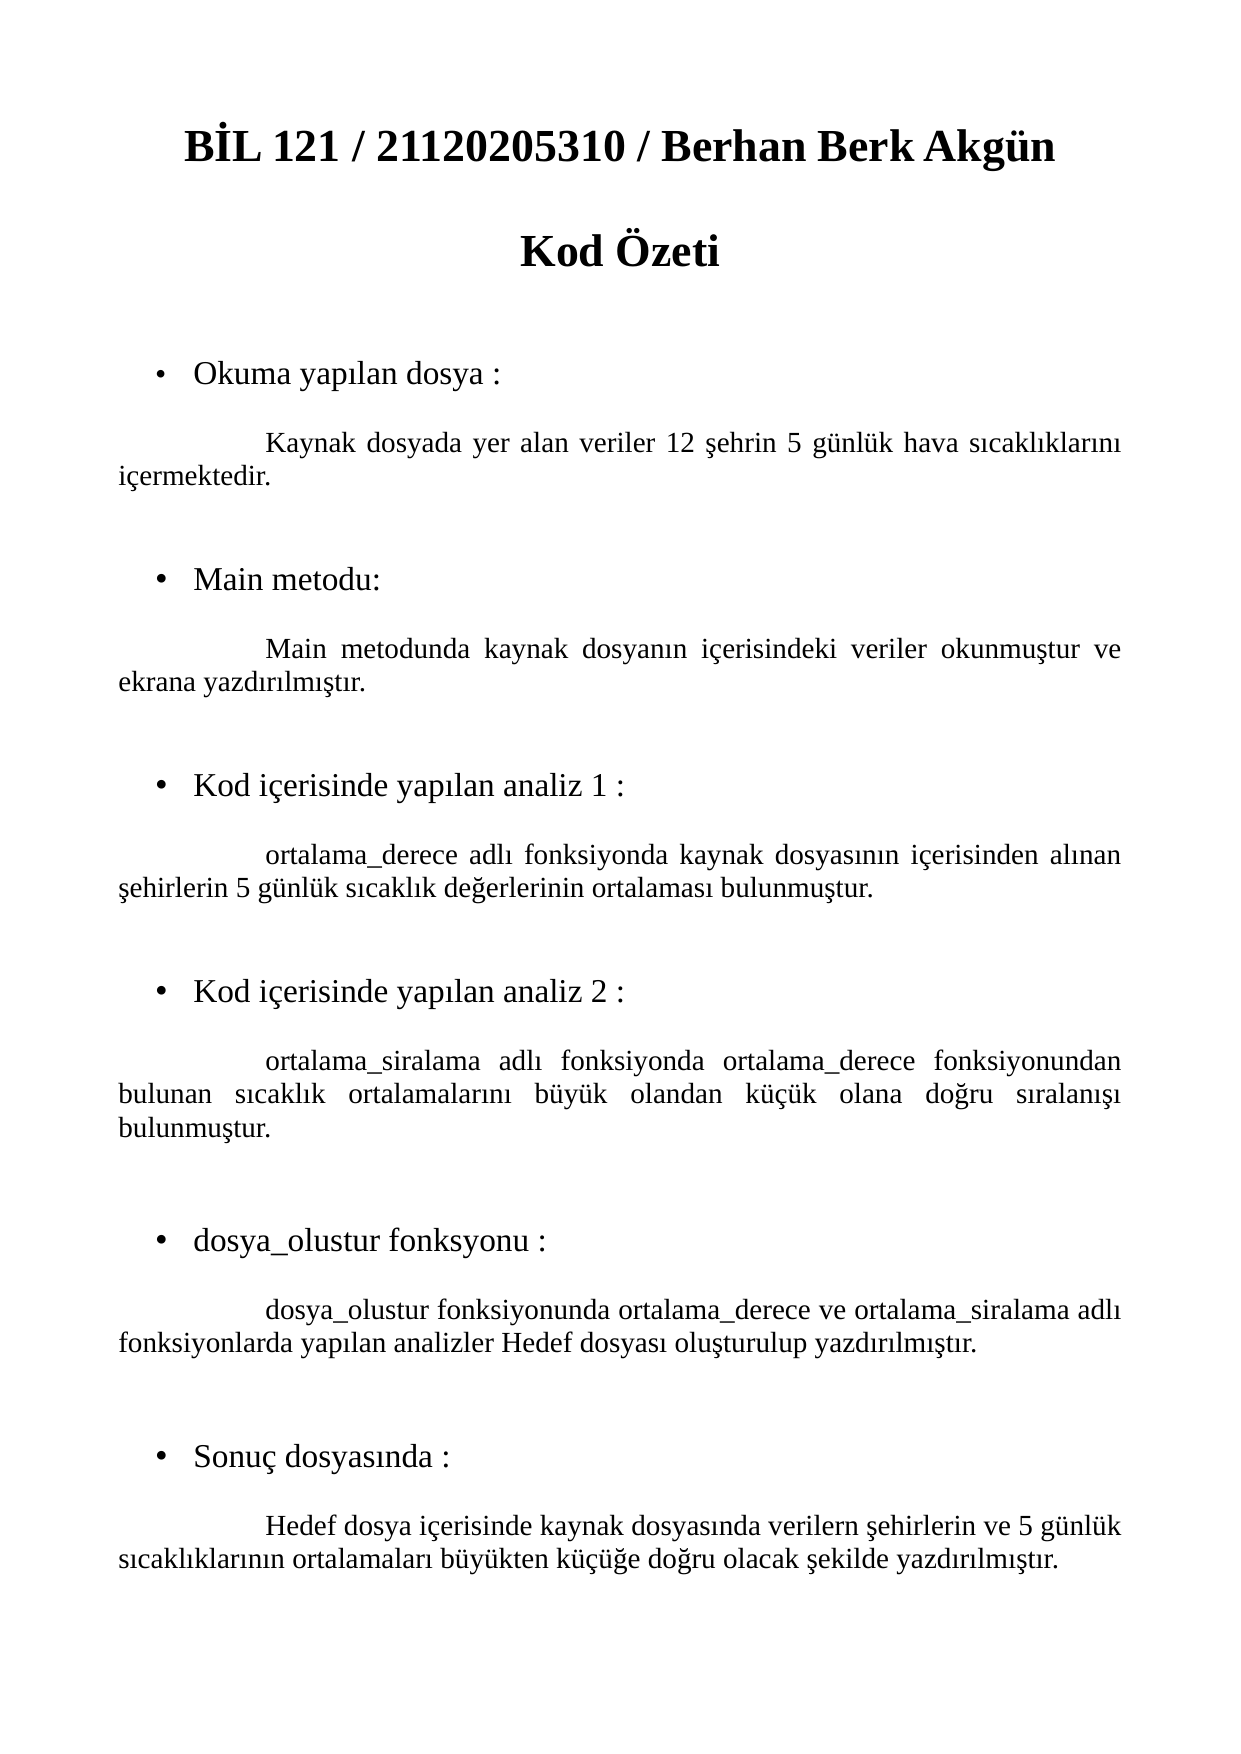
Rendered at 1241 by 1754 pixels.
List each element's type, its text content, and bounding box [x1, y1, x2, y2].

text BİL 121 / 21120205310 / Berhan Berk Akgün [118, 118, 1122, 171]
text ortalama_siralama adlı fonksiyonda ortalama_derece fonksiyonundan bulunan sıcaklık ortalamalarını büyük olandan küçük olana doğru sıralanışı bulunmuştur. [118, 1043, 1122, 1143]
list Kod içerisinde yapılan analiz 1 : [156, 765, 1122, 803]
list Okuma yapılan dosya : [156, 353, 1122, 391]
list Sonuç dosyasında : [156, 1436, 1122, 1474]
text Hedef dosya içerisinde kaynak dosyasında verilern şehirlerin ve 5 günlük sıcaklıklarının ortalamaları büyükten küçüğe doğru olacak şekilde yazdırılmıştır. [118, 1508, 1122, 1575]
text ortalama_derece adlı fonksiyonda kaynak dosyasının içerisinden alınan şehirlerin 5 günlük sıcaklık değerlerinin ortalaması bulunmuştur. [118, 837, 1122, 904]
text Kod Özeti [118, 223, 1122, 276]
list dosya_olustur fonksyonu : [156, 1220, 1122, 1258]
list Kod içerisinde yapılan analiz 2 : [156, 971, 1122, 1009]
list Main metodu: [156, 559, 1122, 597]
text Main metodunda kaynak dosyanın içerisindeki veriler okunmuştur ve ekrana yazdırılmıştır. [118, 631, 1122, 698]
text Kaynak dosyada yer alan veriler 12 şehrin 5 günlük hava sıcaklıklarını içermektedir. [118, 425, 1122, 492]
text dosya_olustur fonksiyonunda ortalama_derece ve ortalama_siralama adlı fonksiyonlarda yapılan analizler Hedef dosyası oluşturulup yazdırılmıştır. [118, 1292, 1122, 1359]
